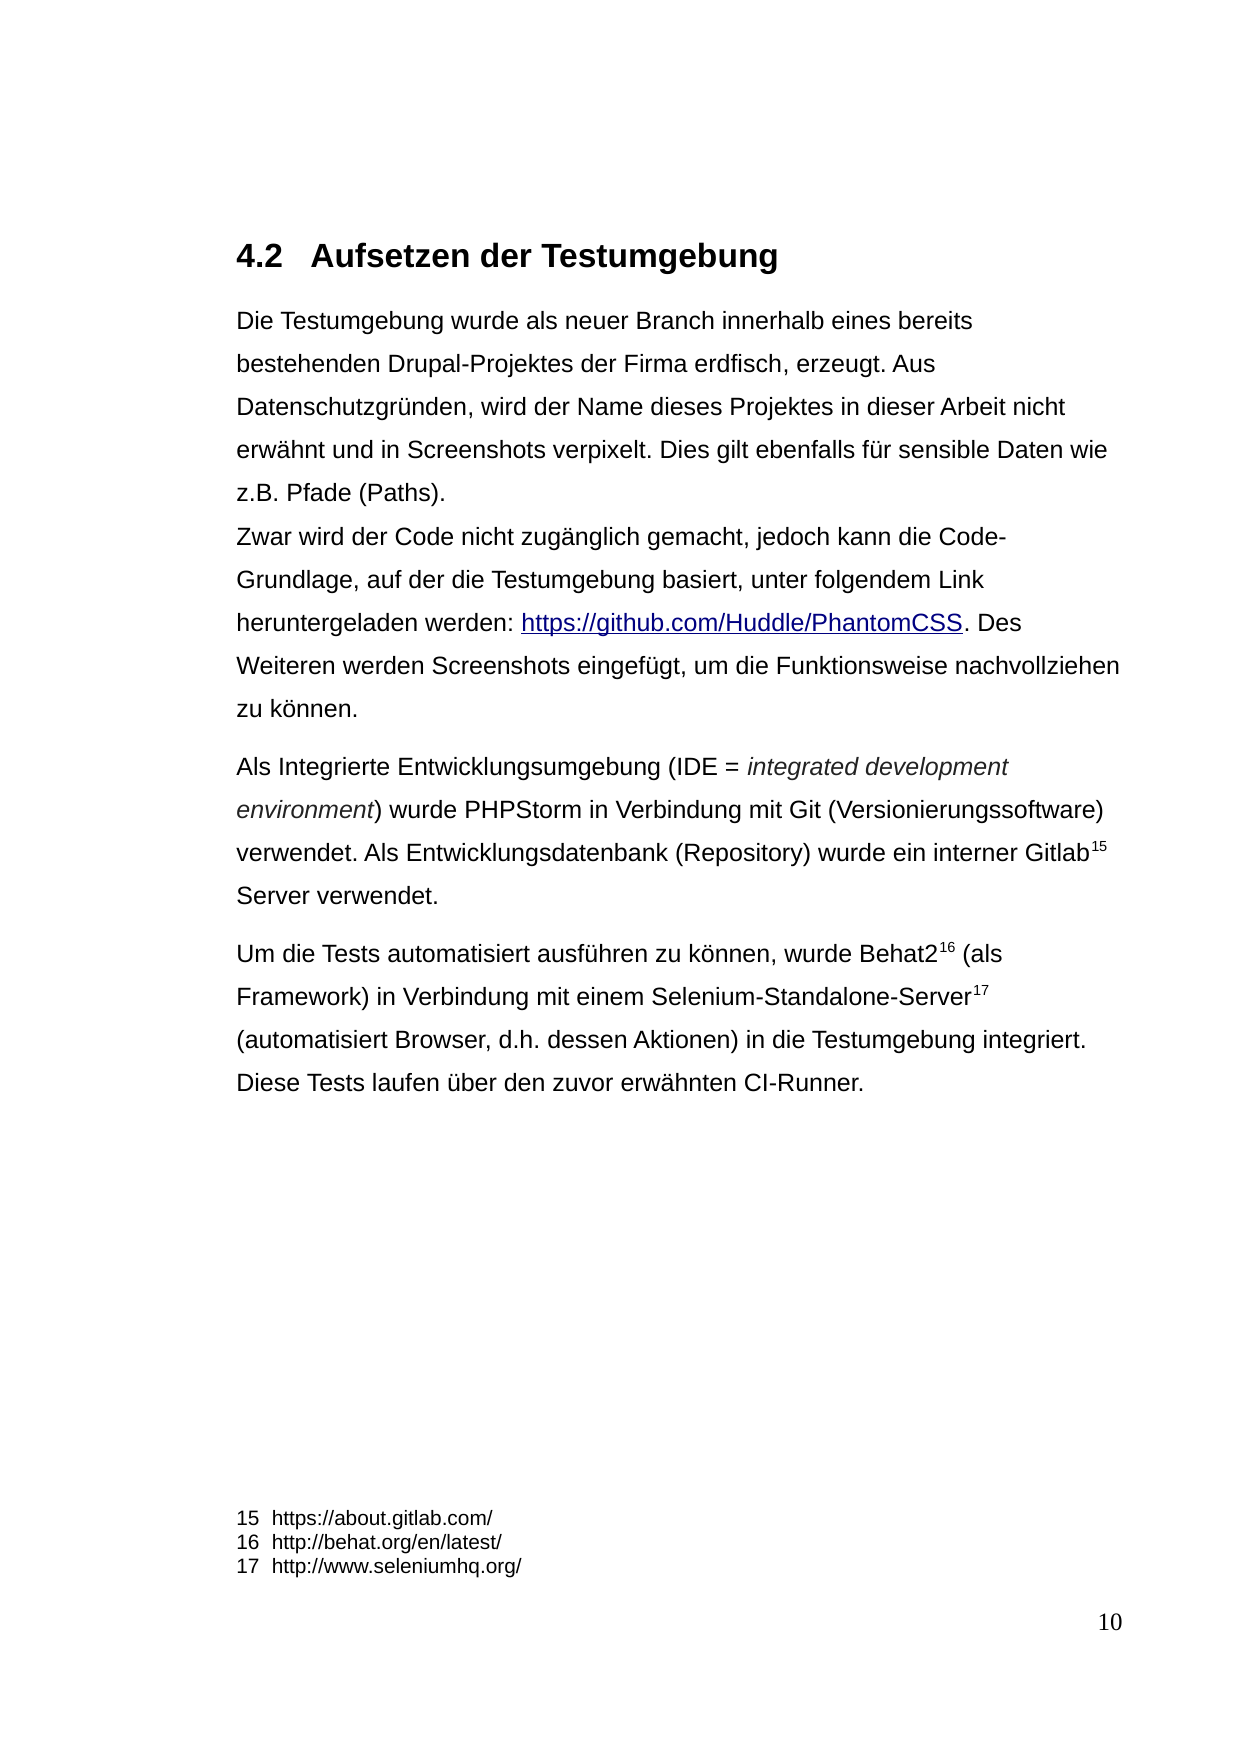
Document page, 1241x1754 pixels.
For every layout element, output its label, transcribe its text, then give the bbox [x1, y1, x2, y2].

text Als Integrierte Entwicklungsumgebung (IDE = integrated development environment) wurde PHPStorm in Verbindung mit Git (Versionierungssoftware) verwendet. Als Entwicklungsdatenbank (Repository) wurde ein interner Gitlab Server verwendet. [236, 752, 1122, 910]
text http://behat.org/en/latest/ [236, 1530, 1122, 1554]
text Die Testumgebung wurde als neuer Branch innerhalb eines bereits bestehenden Drupal-Projektes der Firma erdfisch, erzeugt. Aus Datenschutzgründen, wird der Name dieses Projektes in dieser Arbeit nicht erwähnt und in Screenshots verpixelt. Dies gilt ebenfalls für sensible Daten wie z.B. Pfade (Paths). Zwar wird der Code nicht zugänglich gemacht, jedoch kann die Code-Grundlage, auf der die Testumgebung basiert, unter folgendem Link heruntergeladen werden: https://github.com/Huddle/PhantomCSS. Des Weiteren werden Screenshots eingefügt, um die Funktionsweise nachvollziehen zu können. [236, 306, 1122, 723]
text https://about.gitlab.com/ [236, 1506, 1122, 1530]
subtitle Aufsetzen der Testumgebung [236, 235, 1122, 274]
text Um die Tests automatisiert ausführen zu können, wurde Behat2 (als Framework) in Verbindung mit einem Selenium-Standalone-Server (automatisiert Browser, d.h. dessen Aktionen) in die Testumgebung integriert. Diese Tests laufen über den zuvor erwähnten CI-Runner. [236, 939, 1122, 1097]
text http://www.seleniumhq.org/ [236, 1554, 1122, 1578]
